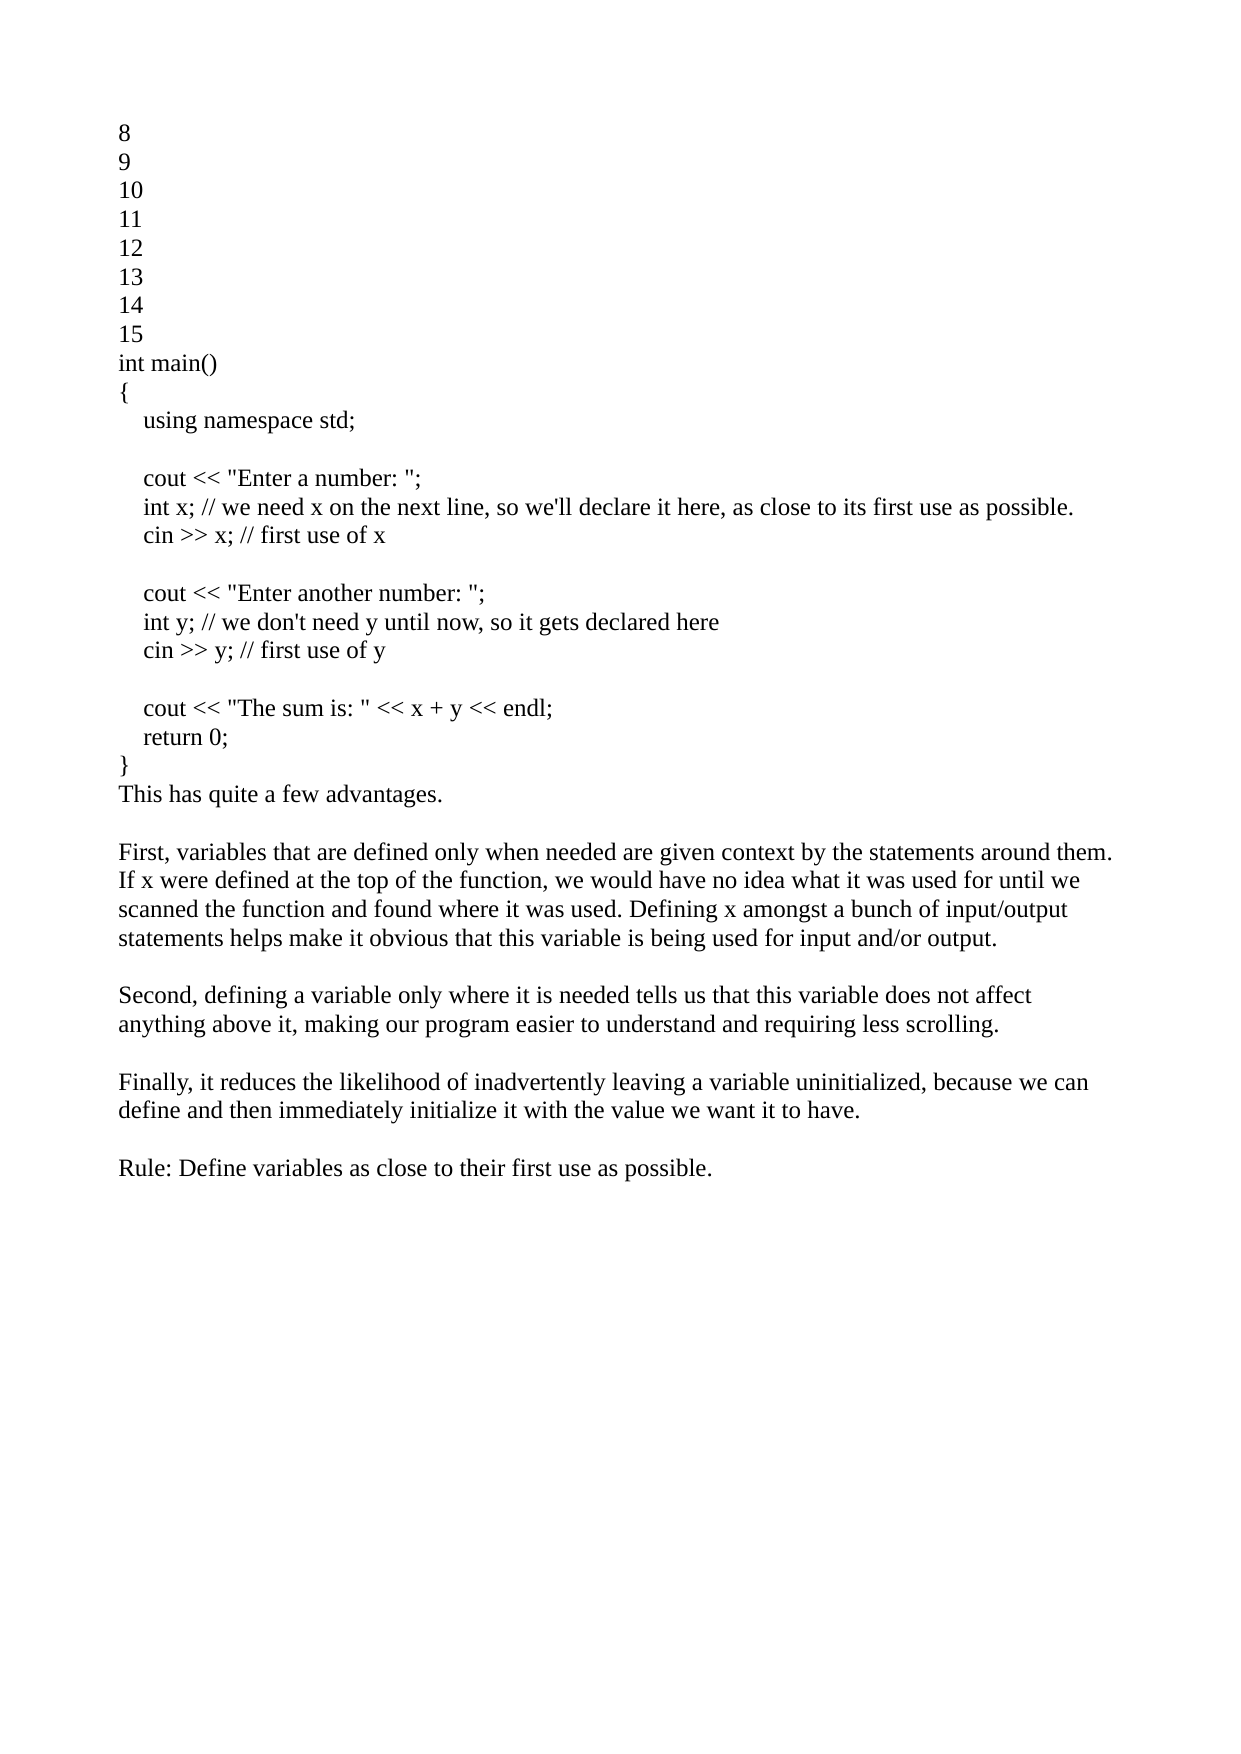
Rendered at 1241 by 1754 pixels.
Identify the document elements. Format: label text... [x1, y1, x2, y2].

text Second, defining a variable only where it is needed tells us that this variable does not affect anything above it, making our program easier to understand and requiring less scrolling. [118, 981, 1122, 1038]
text 11 [118, 204, 1122, 233]
text using namespace std; [118, 406, 1122, 434]
text cout << "Enter a number: "; [118, 463, 1122, 492]
text 15 [118, 319, 1122, 348]
text This has quite a few advantages. [118, 779, 1122, 808]
text First, variables that are defined only when needed are given context by the statements around them. If x were defined at the top of the function, we would have no idea what it was used for until we scanned the function and found where it was used. Defining x amongst a bunch of input/output statements helps make it obvious that this variable is being used for input and/or output. [118, 837, 1122, 952]
text Finally, it reduces the likelihood of inadvertently leaving a variable uninitialized, because we can define and then immediately initialize it with the value we want it to have. [118, 1067, 1122, 1124]
text 10 [118, 176, 1122, 204]
text return 0; [118, 722, 1122, 751]
text 8 [118, 118, 1122, 147]
text { [118, 377, 1122, 406]
text int y; // we don't need y until now, so it gets declared here [118, 607, 1122, 636]
text Rule: Define variables as close to their first use as possible. [118, 1153, 1122, 1182]
text cin >> y; // first use of y [118, 636, 1122, 664]
text int main() [118, 348, 1122, 377]
text 12 [118, 233, 1122, 262]
text } [118, 751, 1122, 779]
text 14 [118, 291, 1122, 319]
text int x; // we need x on the next line, so we'll declare it here, as close to its first use as possible. [118, 492, 1122, 521]
text cout << "Enter another number: "; [118, 578, 1122, 607]
text 9 [118, 147, 1122, 176]
text cout << "The sum is: " << x + y << endl; [118, 693, 1122, 722]
text cin >> x; // first use of x [118, 521, 1122, 549]
text 13 [118, 262, 1122, 291]
